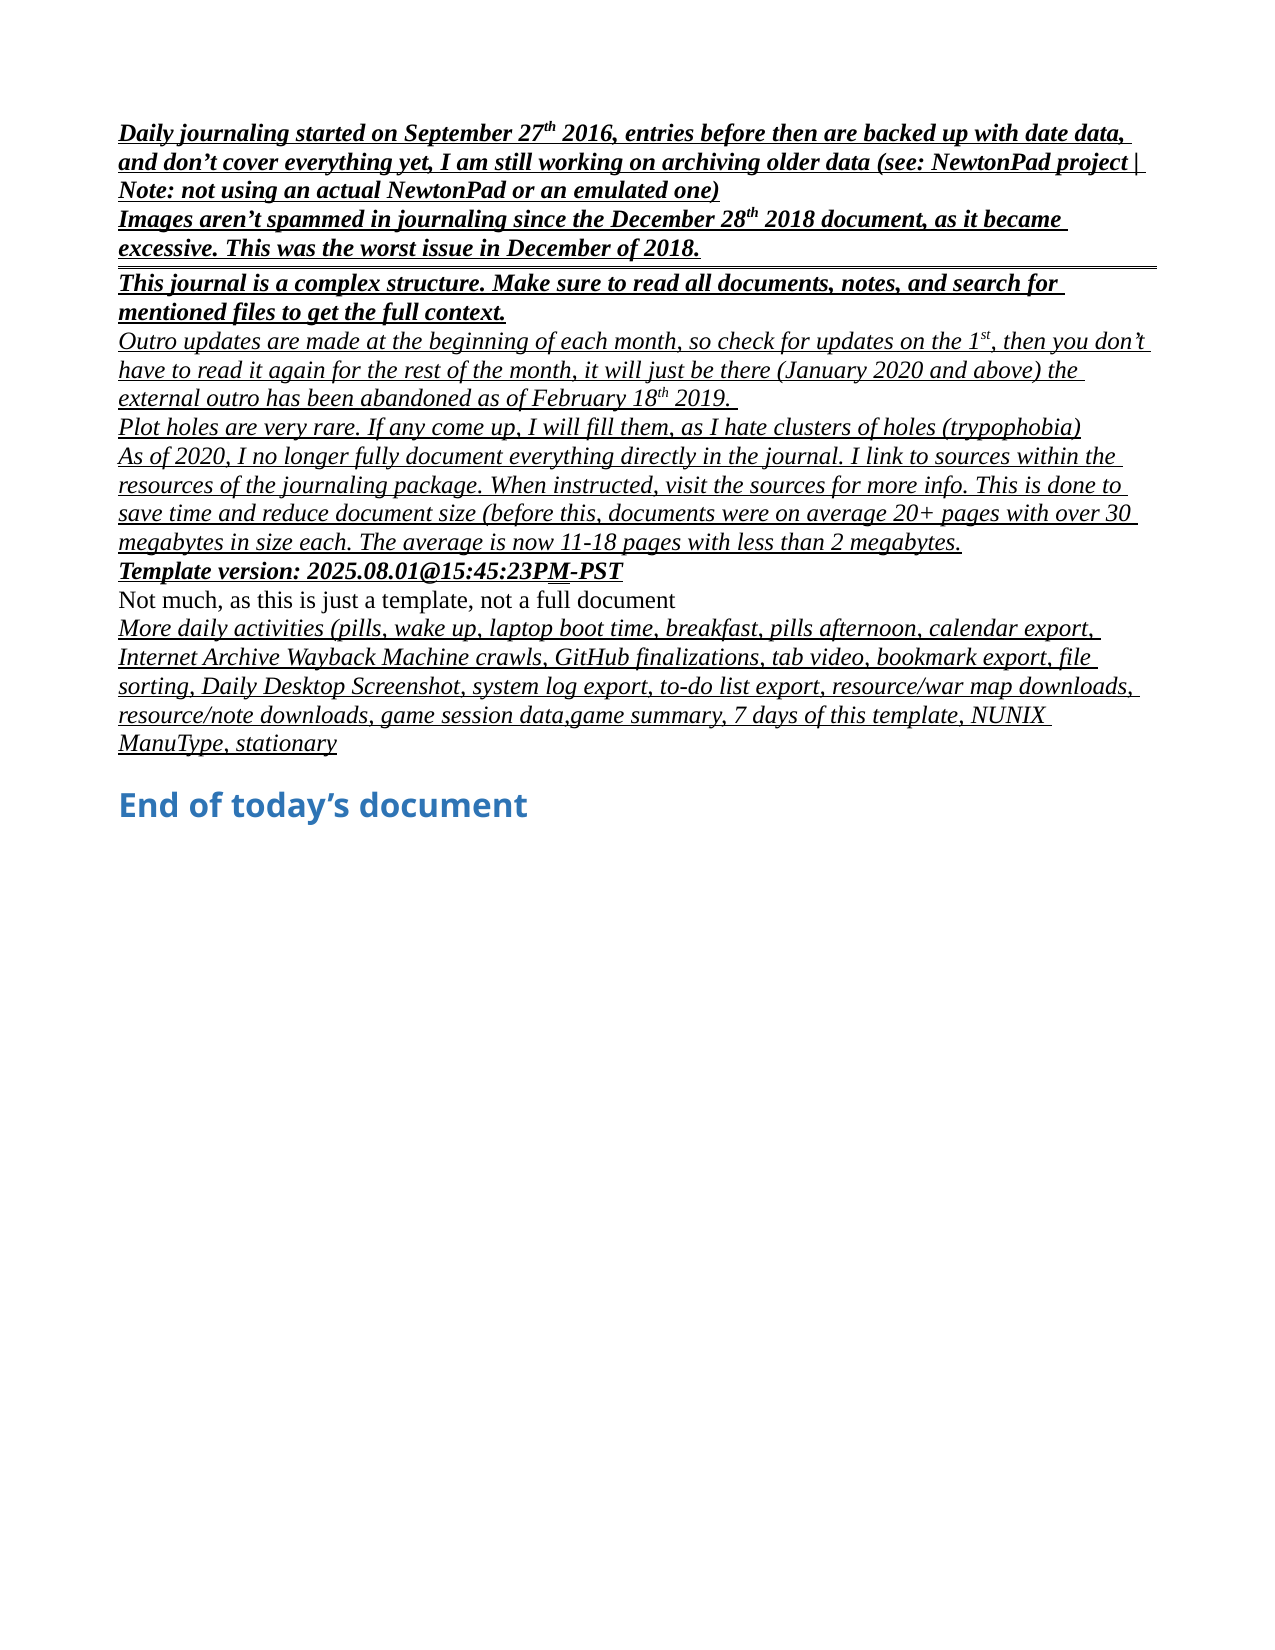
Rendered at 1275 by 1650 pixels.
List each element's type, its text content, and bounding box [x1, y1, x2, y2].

text Outro updates are made at the beginning of each month, so check for updates on the 1st, then you don’t have to read it again for the rest of the month, it will just be there (January 2020 and above) the external outro has been abandoned as of February 18th 2019. [118, 326, 1157, 412]
text As of 2020, I no longer fully document everything directly in the journal. I link to sources within the resources of the journaling package. When instructed, visit the sources for more info. This is done to save time and reduce document size (before this, documents were on average 20+ pages with over 30 megabytes in size each. The average is now 11-18 pages with less than 2 megabytes. [118, 441, 1157, 556]
text Template version: 2025.08.01@15:45:23PM-PST [118, 556, 1157, 585]
subtitle End of today’s document [118, 782, 1157, 828]
text Plot holes are very rare. If any come up, I will fill them, as I hate clusters of holes (trypophobia) [118, 412, 1157, 441]
text More daily activities (pills, wake up, laptop boot time, breakfast, pills afternoon, calendar export, Internet Archive Wayback Machine crawls, GitHub finalizations, tab video, bookmark export, file sorting, Daily Desktop Screenshot, system log export, to-do list export, resource/war map downloads, resource/note downloads, game session data,game summary, 7 days of this template, NUNIX ManuType, stationary [118, 613, 1157, 757]
text Images aren’t spammed in journaling since the December 28th 2018 document, as it became excessive. This was the worst issue in December of 2018. [118, 204, 1157, 266]
text Daily journaling started on September 27th 2016, entries before then are backed up with date data, and don’t cover everything yet, I am still working on archiving older data (see: NewtonPad project | Note: not using an actual NewtonPad or an emulated one) [118, 118, 1157, 204]
text Not much, as this is just a template, not a full document [118, 585, 1157, 613]
text This journal is a complex structure. Make sure to read all documents, notes, and search for mentioned files to get the full context. [118, 269, 1157, 326]
